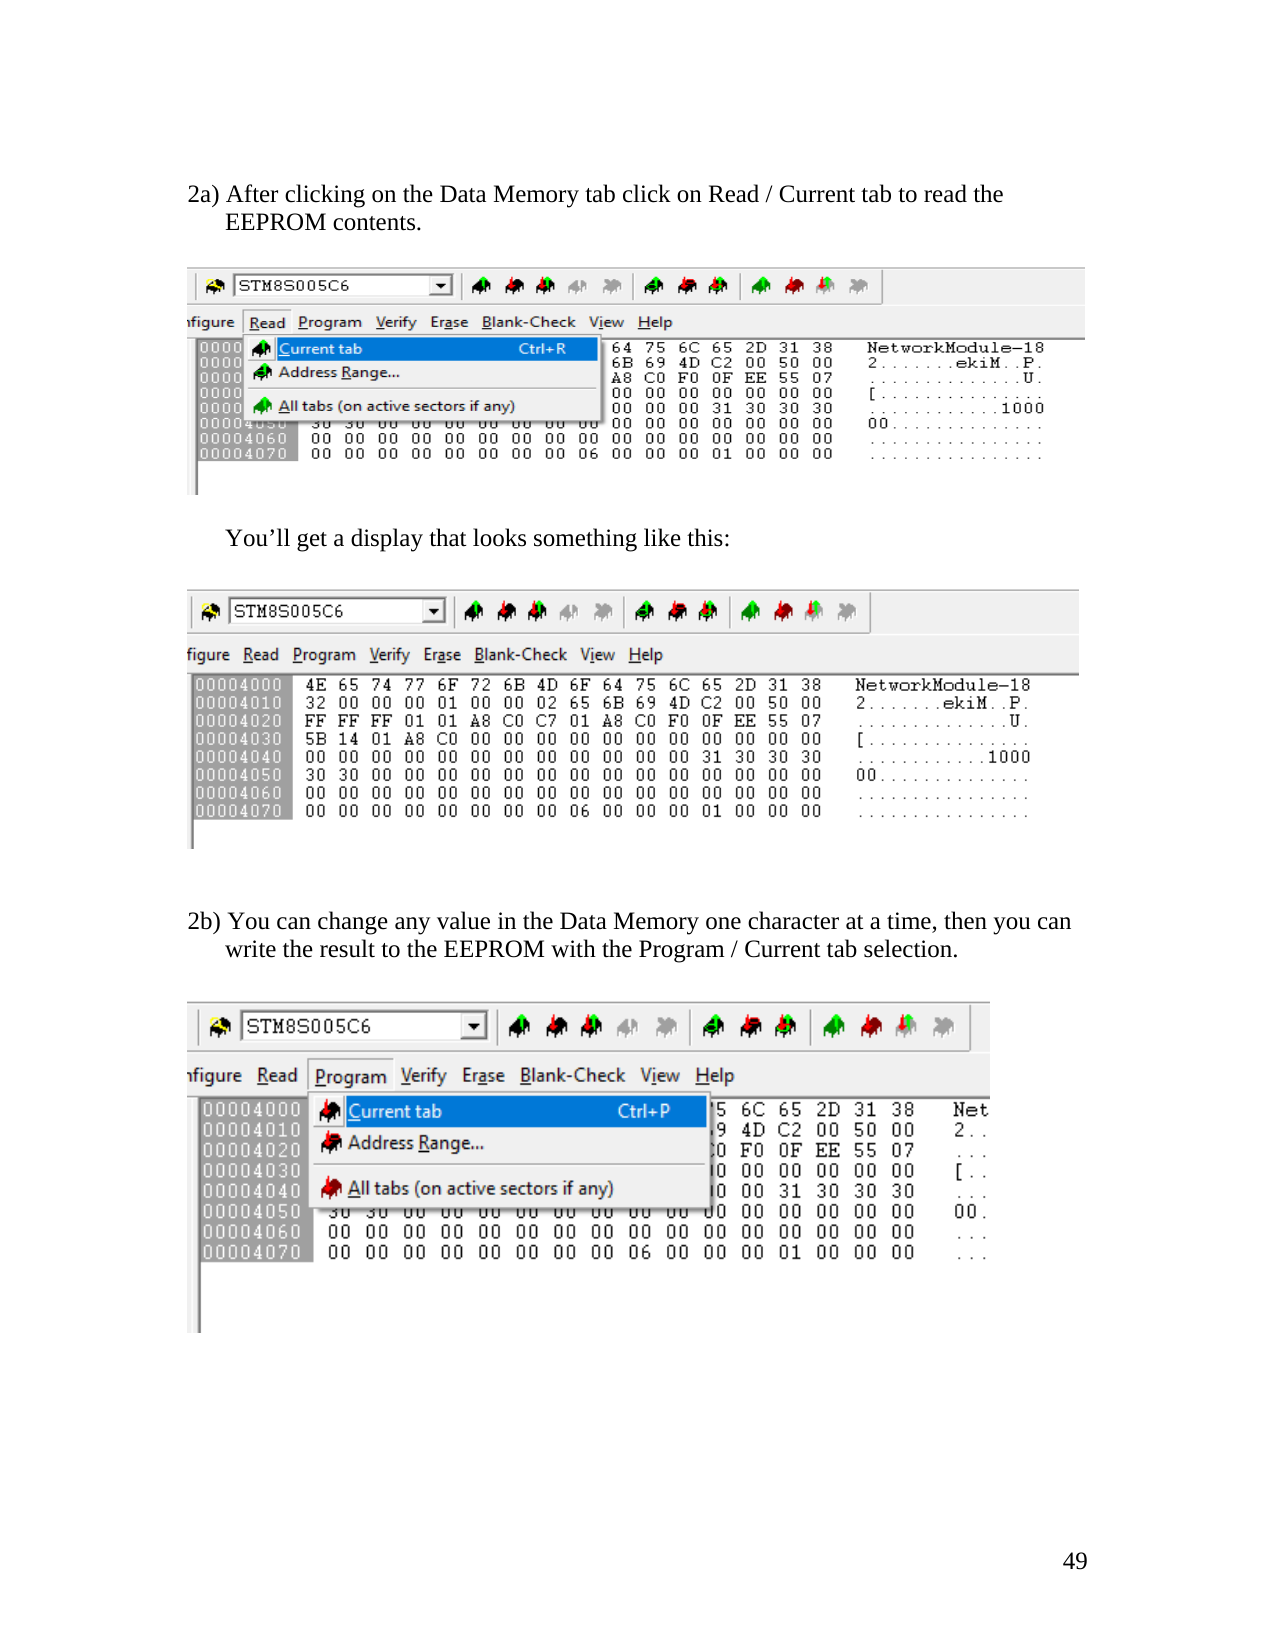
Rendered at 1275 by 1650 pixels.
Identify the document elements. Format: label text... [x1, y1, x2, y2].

picture [187, 580, 1079, 849]
text 2b) You can change any value in the Data Memory one character at a time, then you can write the result to the EEPROM with the Program / Current tab selection. [187, 906, 1087, 963]
picture [187, 264, 1085, 495]
text 2a) After clicking on the Data Memory tab click on Read / Current tab to read the EEPROM contents. [187, 179, 1087, 236]
picture [187, 991, 990, 1333]
text You’ll get a display that looks something like this: [225, 523, 1087, 552]
